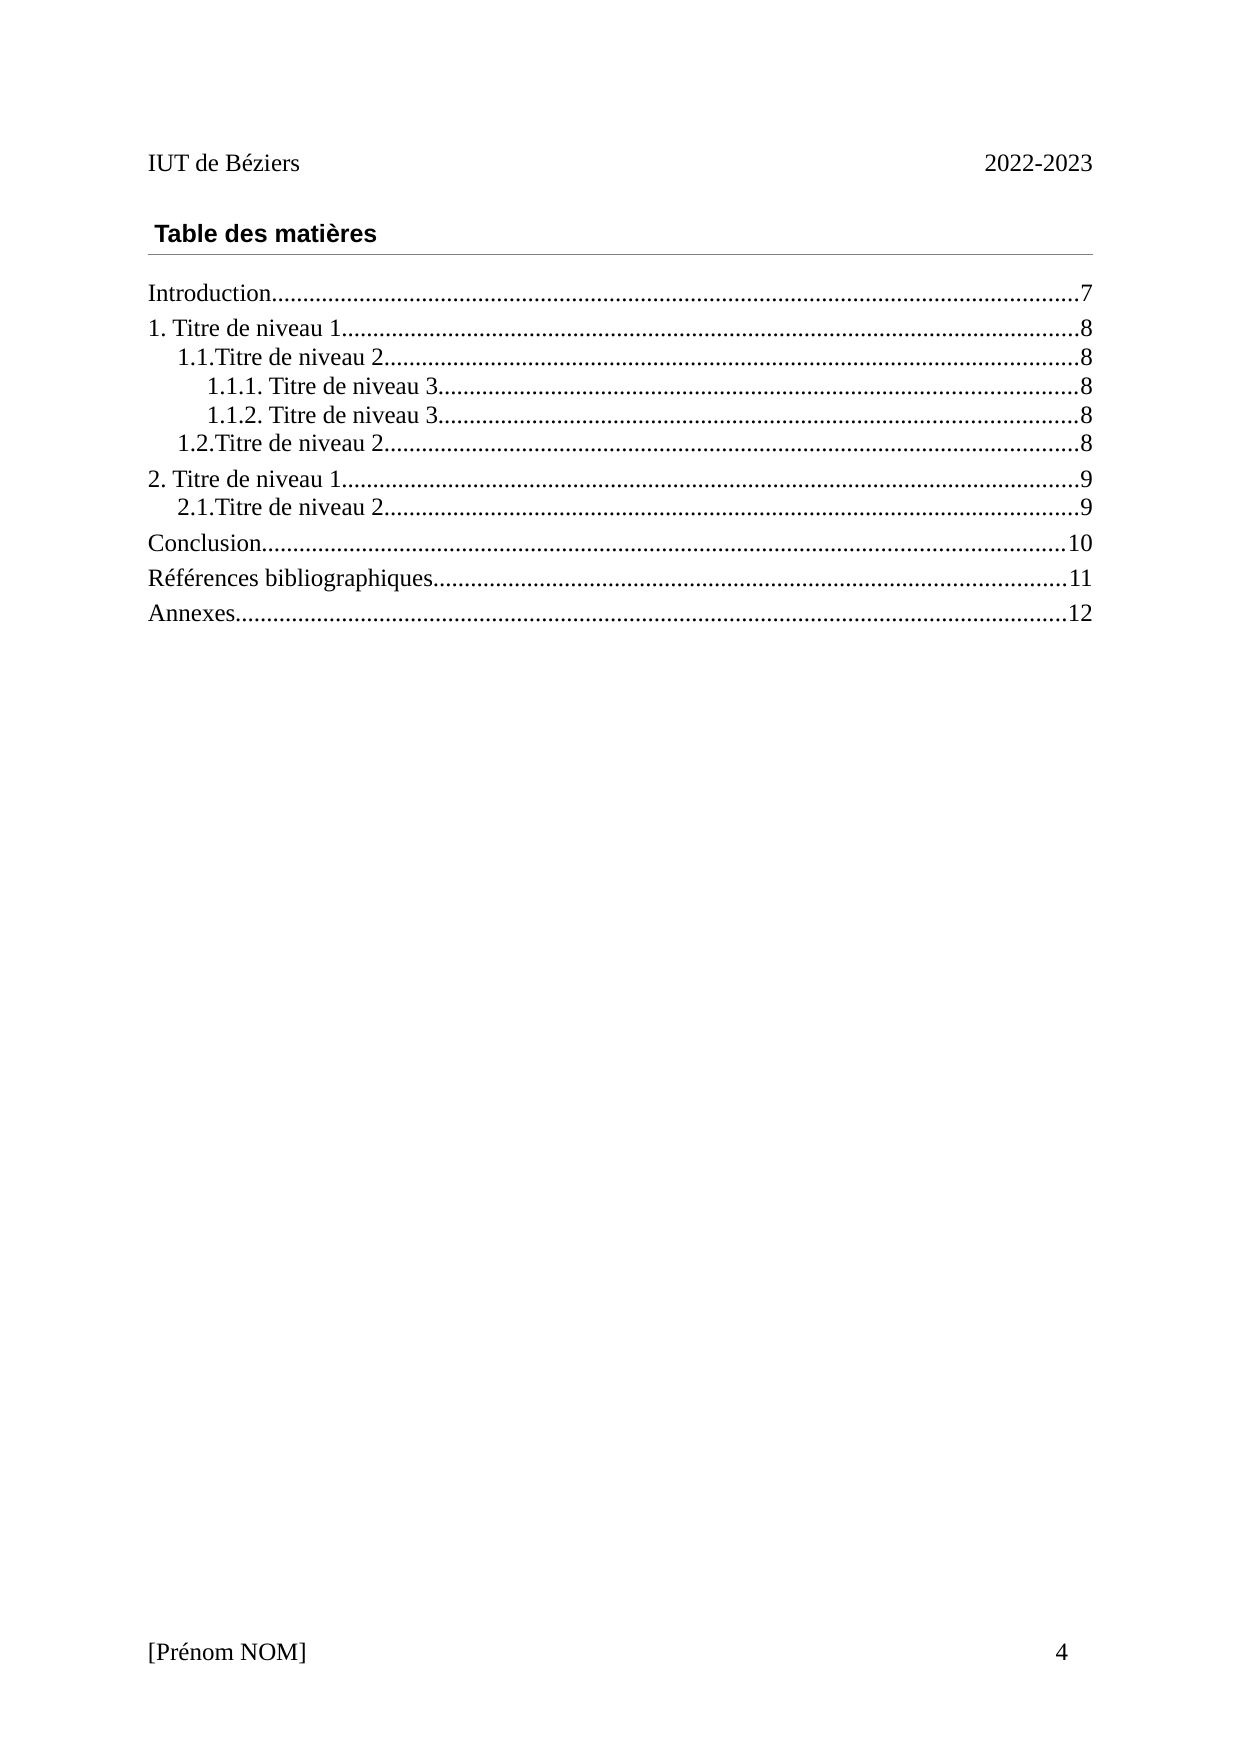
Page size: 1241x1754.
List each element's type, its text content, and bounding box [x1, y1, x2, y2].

text 1.2.Titre de niveau 2 8 [177, 428, 1093, 457]
text Introduction 7 [148, 278, 1093, 307]
text 1. Titre de niveau 1 8 [148, 313, 1093, 342]
text 1.1.2. Titre de niveau 3 8 [207, 400, 1093, 428]
text 2.1.Titre de niveau 2 9 [177, 492, 1093, 521]
text Références bibliographiques 11 [148, 563, 1093, 592]
text 1.1.1. Titre de niveau 3 8 [207, 371, 1093, 400]
text Annexes 12 [148, 598, 1093, 627]
subtitle Table des matières [148, 212, 1093, 254]
text Conclusion 10 [148, 528, 1093, 556]
text 2. Titre de niveau 1 9 [148, 464, 1093, 492]
text 1.1.Titre de niveau 2 8 [177, 342, 1093, 371]
